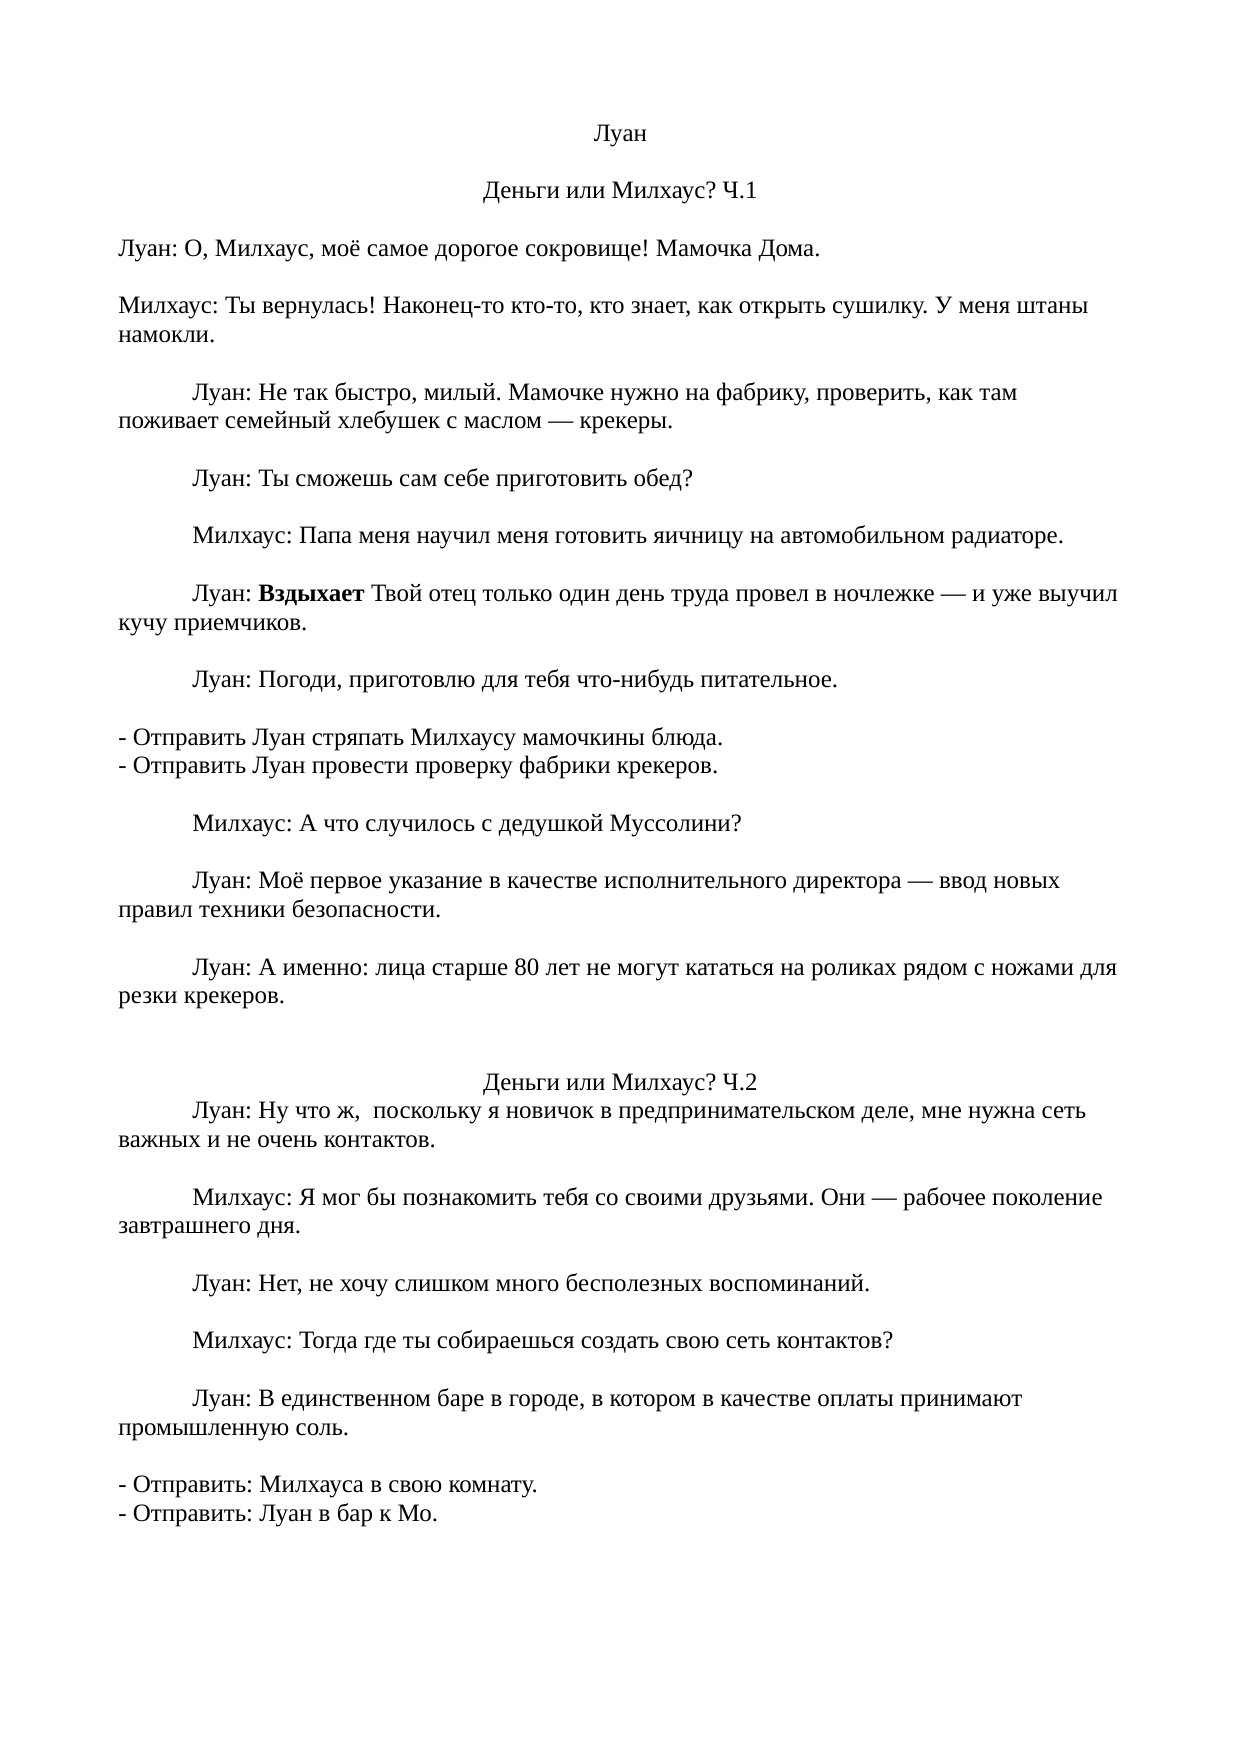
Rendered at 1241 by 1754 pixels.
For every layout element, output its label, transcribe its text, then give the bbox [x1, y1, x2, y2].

text - Отправить: Милхауcа в свою комнату. [118, 1469, 1122, 1498]
text Милхауc: А что случилось с дедушкой Муссолини? [118, 808, 1122, 837]
text Луан: Ты сможешь сам себе приготовить обед? [118, 463, 1122, 492]
text - Отправить: Луан в бар к Мо. [118, 1498, 1122, 1527]
text Луан [118, 118, 1122, 147]
text Луан: В единственном баре в городе, в котором в качестве оплаты принимают промышленную соль. [118, 1383, 1122, 1441]
text Милхауc: Тогда где ты собираешься создать свою сеть контактов? [118, 1326, 1122, 1354]
text - Отправить Луан стряпать Милхаусу мамочкины блюда. [118, 722, 1122, 751]
text Деньги или Милхауc? Ч.2 [118, 1067, 1122, 1096]
text Луан: Погоди, приготовлю для тебя что-нибудь питательное. [118, 664, 1122, 693]
text Луан: Ну что ж, поскольку я новичок в предпринимательском деле, мне нужна сеть важных и не очень контактов. [118, 1096, 1122, 1153]
text Милхауc: Папа меня научил меня готовить яичницу на автомобильном радиаторе. [118, 521, 1122, 549]
text Луан: Не так быстро, милый. Мамочке нужно на фабрику, проверить, как там поживает семейный хлебушек с маслом — крекеры. [118, 377, 1122, 434]
text - Отправить Луан провести проверку фабрики крекеров. [118, 751, 1122, 779]
text Луан: А именно: лица старше 80 лет не могут кататься на роликах рядом с ножами для резки крекеров. [118, 952, 1122, 1009]
text Луан: Моё первое указание в качестве исполнительного директора — ввод новых правил техники безопасности. [118, 866, 1122, 923]
text Луан: О, Милхауc, моё самое дорогое сокровище! Мамочка Дома. [118, 233, 1122, 262]
text Луан: Нет, не хочу слишком много бесполезных воспоминаний. [118, 1268, 1122, 1297]
text Милхауc: Ты вернулась! Наконец-то кто-то, кто знает, как открыть сушилку. У меня штаны намокли. [118, 291, 1122, 348]
text Луан: Вздыхает Твой отец только один день труда провел в ночлежке — и уже выучил кучу приемчиков. [118, 578, 1122, 636]
text Деньги или Милхауc? Ч.1 [118, 176, 1122, 204]
text Милхаус: Я мог бы познакомить тебя со своими друзьями. Они — рабочее поколение завтрашнего дня. [118, 1182, 1122, 1239]
